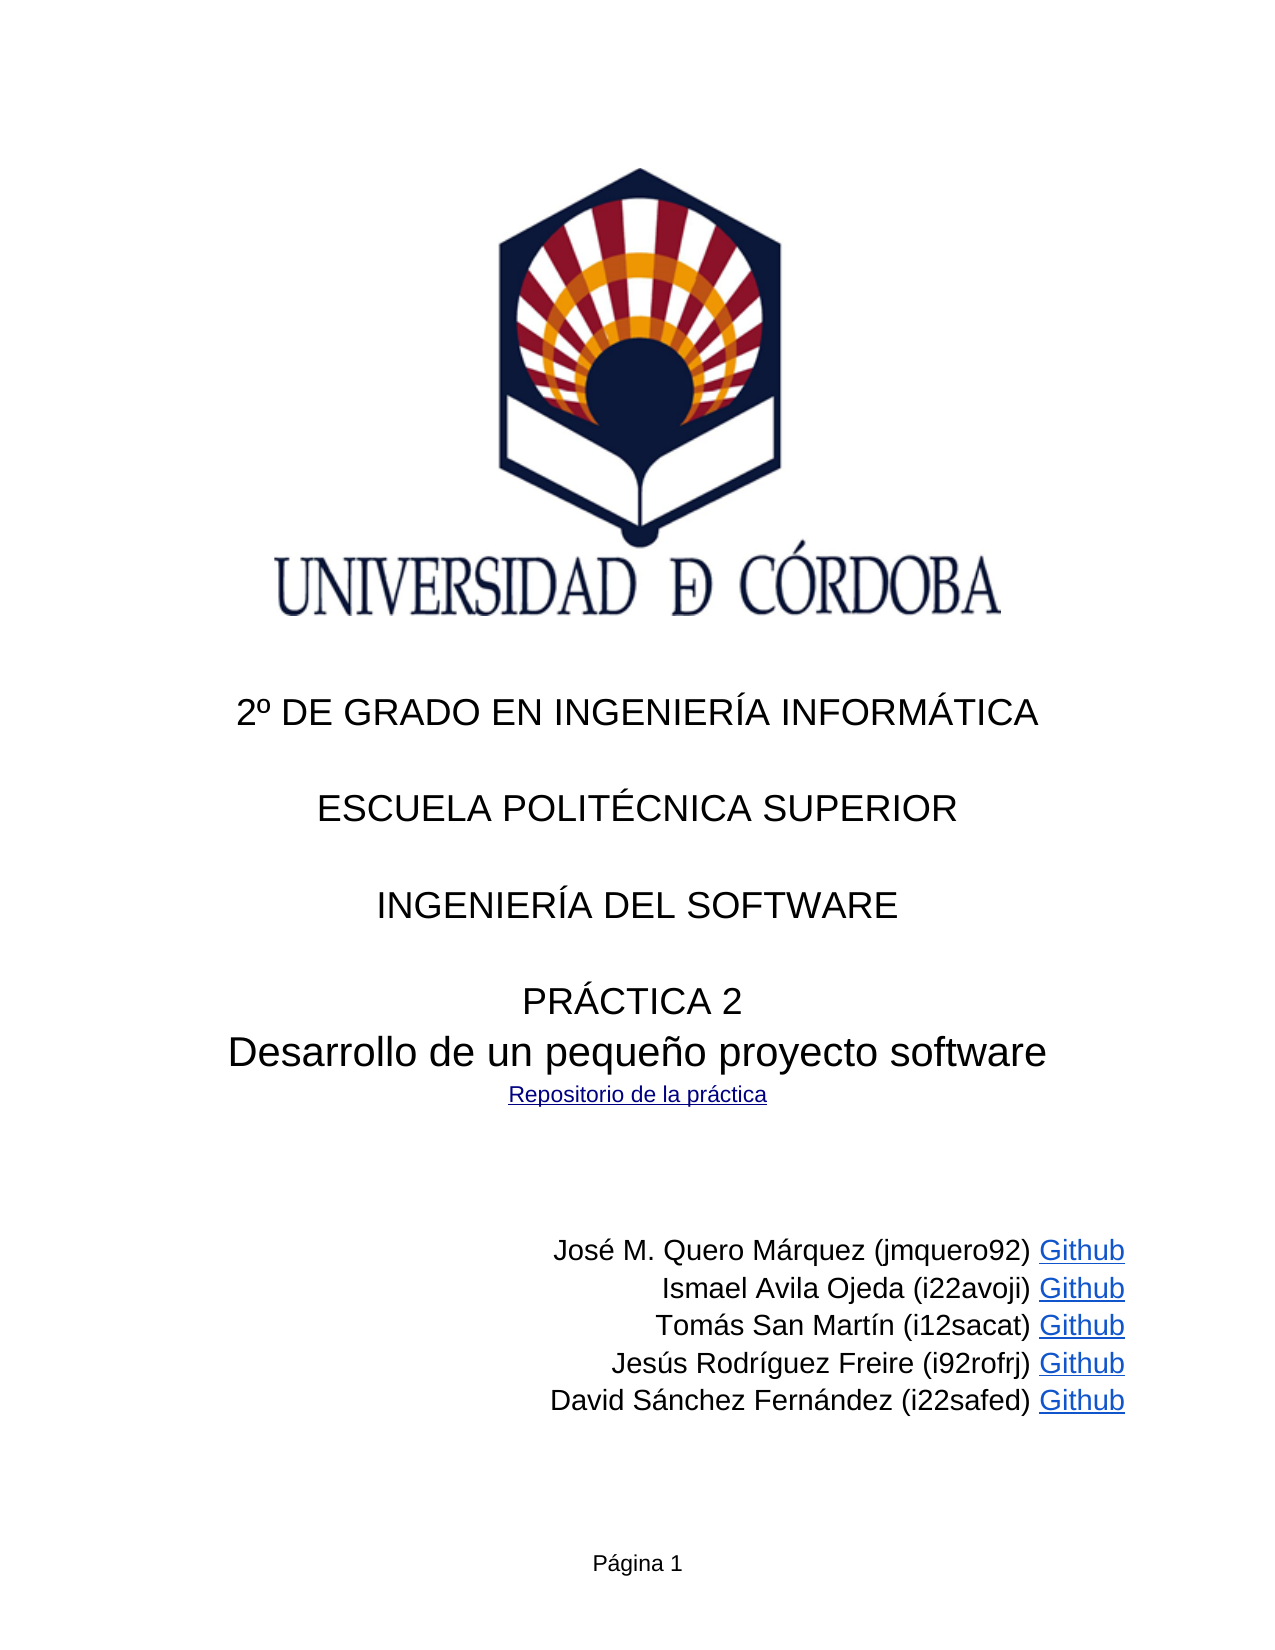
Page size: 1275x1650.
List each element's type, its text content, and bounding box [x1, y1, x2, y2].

text José M. Quero Márquez (jmquero92) Github [150, 1234, 1125, 1267]
text PRÁCTICA 2 [150, 980, 1125, 1022]
text David Sánchez Fernández (i22safed) Github [150, 1384, 1125, 1417]
text Tomás San Martín (i12sacat) Github [150, 1309, 1125, 1342]
text INGENIERÍA DEL SOFTWARE [150, 884, 1125, 926]
text Jesús Rodríguez Freire (i92rofrj) Github [150, 1347, 1125, 1379]
text ESCUELA POLITÉCNICA SUPERIOR [150, 788, 1125, 830]
text Ismael Avila Ojeda (i22avoji) Github [150, 1272, 1125, 1304]
text Repositorio de la práctica [150, 1082, 1125, 1108]
text Desarrollo de un pequeño proyecto software [150, 1028, 1125, 1075]
text 2º DE GRADO EN INGENIERÍA INFORMÁTICA [150, 692, 1125, 733]
picture [274, 168, 1001, 616]
